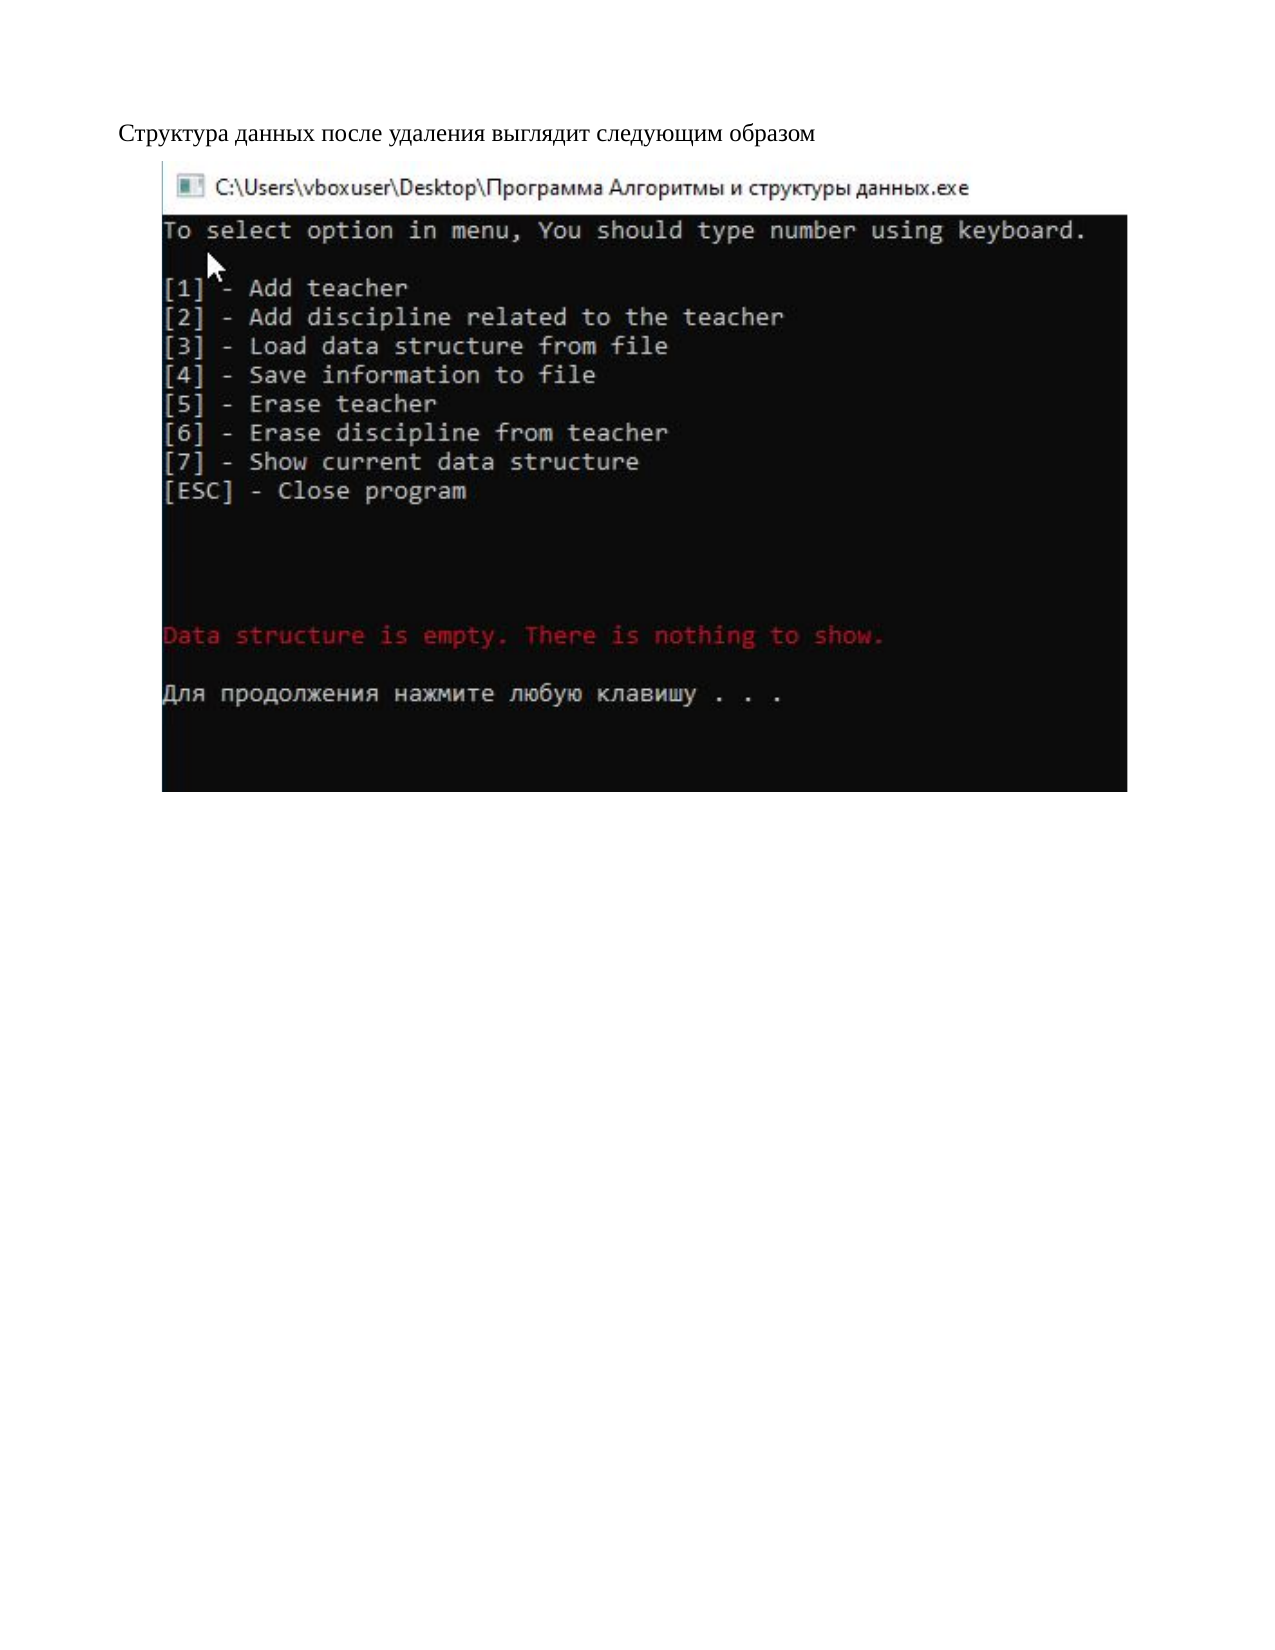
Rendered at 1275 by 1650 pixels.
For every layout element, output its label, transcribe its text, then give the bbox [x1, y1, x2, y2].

picture [161, 161, 1128, 792]
text Структура данных после удаления выглядит следующим образом [118, 118, 1157, 147]
